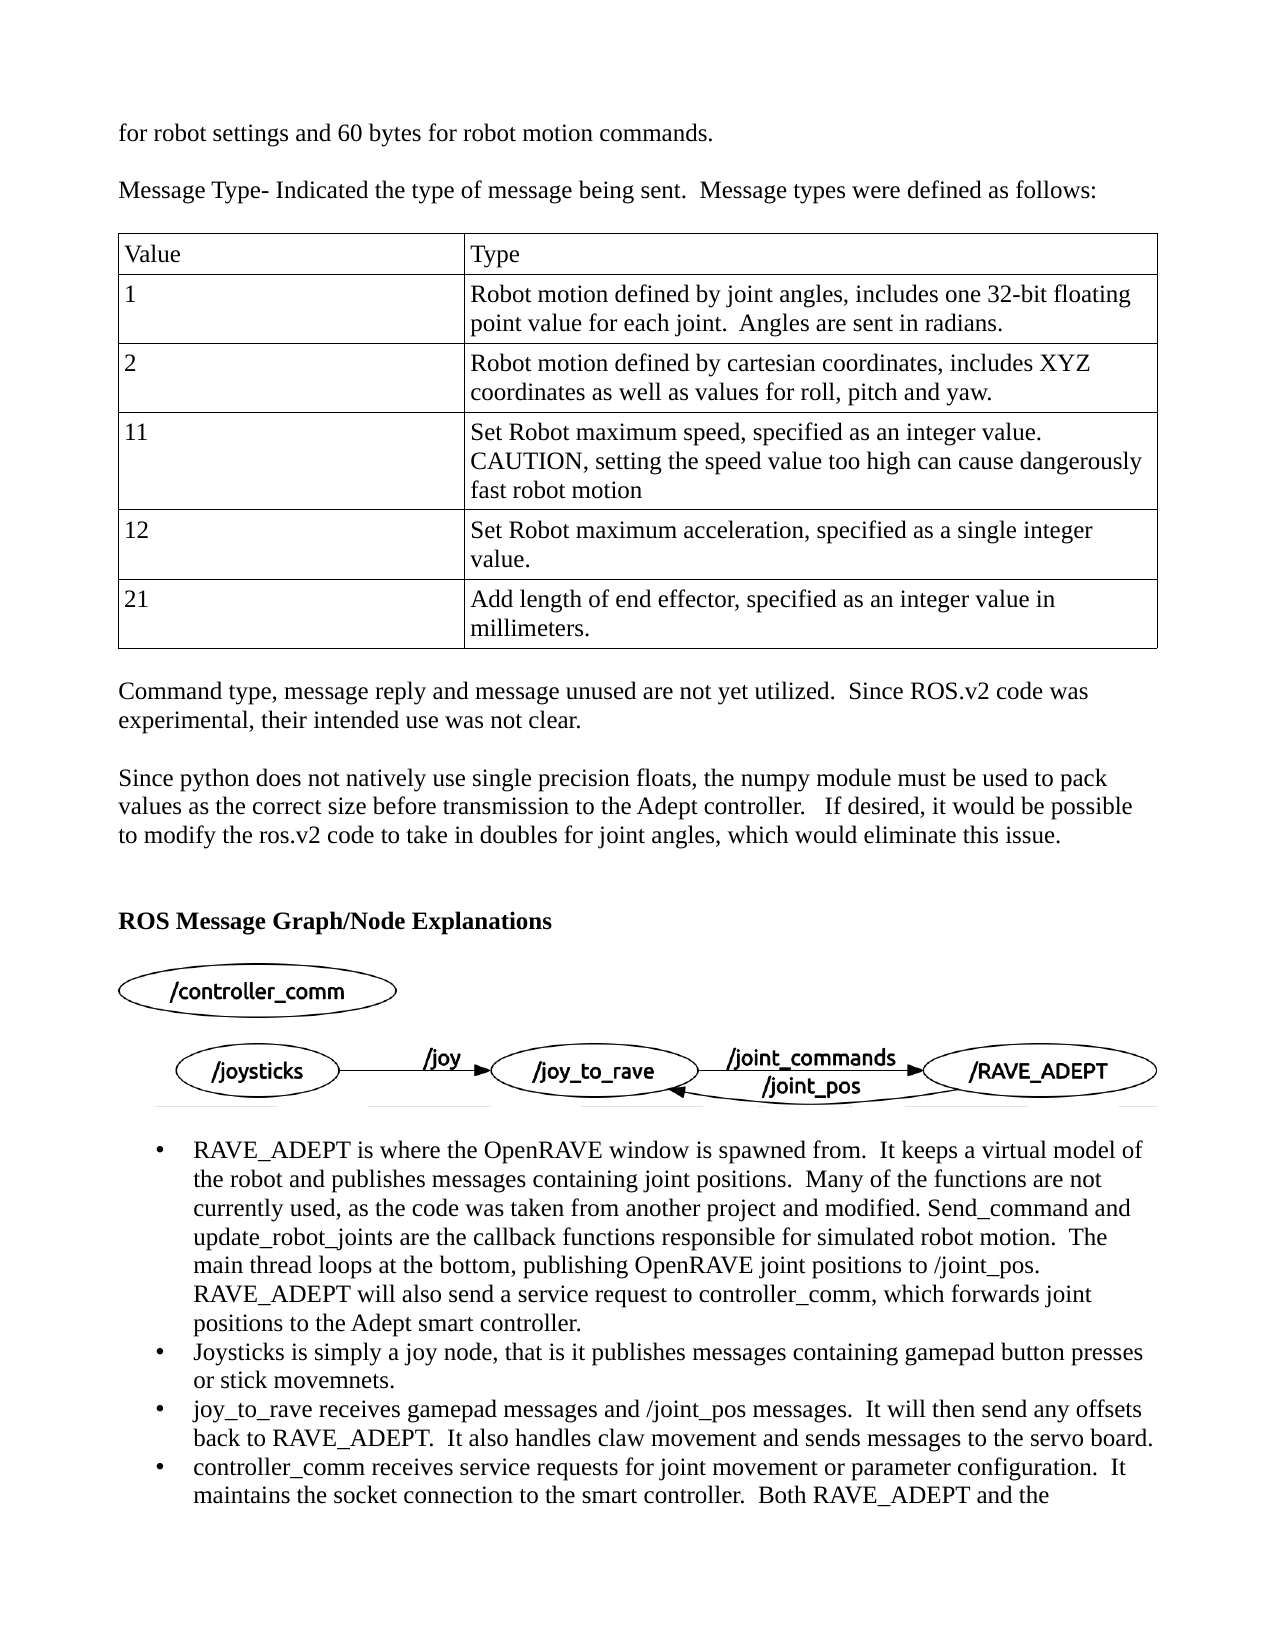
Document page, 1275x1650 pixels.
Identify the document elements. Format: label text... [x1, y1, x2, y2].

picture [118, 963, 1157, 1107]
list joy_to_rave receives gamepad messages and /joint_pos messages. It will then send any offsets back to RAVE_ADEPT. It also handles claw movement and sends messages to the servo board. [156, 1394, 1157, 1452]
table_header Type [465, 234, 1157, 273]
table_header Value [119, 234, 464, 273]
table_cell Add length of end effector, specified as an integer value in millimeters. [465, 580, 1157, 647]
text Command type, message reply and message unused are not yet utilized. Since ROS.v2 code was experimental, their intended use was not clear. [118, 676, 1157, 734]
table_cell 2 [119, 344, 464, 412]
text Message Type- Indicated the type of message being sent. Message types were defined as follows: [118, 176, 1157, 204]
table_cell 21 [119, 580, 464, 647]
table_cell 11 [119, 413, 464, 509]
list RAVE_ADEPT is where the OpenRAVE window is spawned from. It keeps a virtual model of the robot and publishes messages containing joint positions. Many of the functions are not currently used, as the code was taken from another project and modified. Send_command and update_robot_joints are the callback functions responsible for simulated robot motion. The main thread loops at the bottom, publishing OpenRAVE joint positions to /joint_pos. RAVE_ADEPT will also send a service request to controller_comm, which forwards joint positions to the Adept smart controller. [156, 1135, 1157, 1337]
table_cell Robot motion defined by cartesian coordinates, includes XYZ coordinates as well as values for roll, pitch and yaw. [465, 344, 1157, 412]
list controller_comm receives service requests for joint movement or parameter configuration. It maintains the socket connection to the smart controller. Both RAVE_ADEPT and the [156, 1452, 1157, 1509]
text for robot settings and 60 bytes for robot motion commands. [118, 118, 1157, 147]
table_cell Set Robot maximum speed, specified as an integer value. CAUTION, setting the speed value too high can cause dangerously fast robot motion [465, 413, 1157, 509]
table_cell Robot motion defined by joint angles, includes one 32-bit floating point value for each joint. Angles are sent in radians. [465, 275, 1157, 342]
table_cell Set Robot maximum acceleration, specified as a single integer value. [465, 510, 1157, 578]
list Joysticks is simply a joy node, that is it publishes messages containing gamepad button presses or stick movemnets. [156, 1337, 1157, 1394]
table_cell 12 [119, 510, 464, 578]
text Since python does not natively use single precision floats, the numpy module must be used to pack values as the correct size before transmission to the Adept controller. If desired, it would be possible to modify the ros.v2 code to take in doubles for joint angles, which would eliminate this issue. [118, 763, 1157, 849]
text ROS Message Graph/Node Explanations [118, 906, 1157, 935]
table_cell 1 [119, 275, 464, 342]
